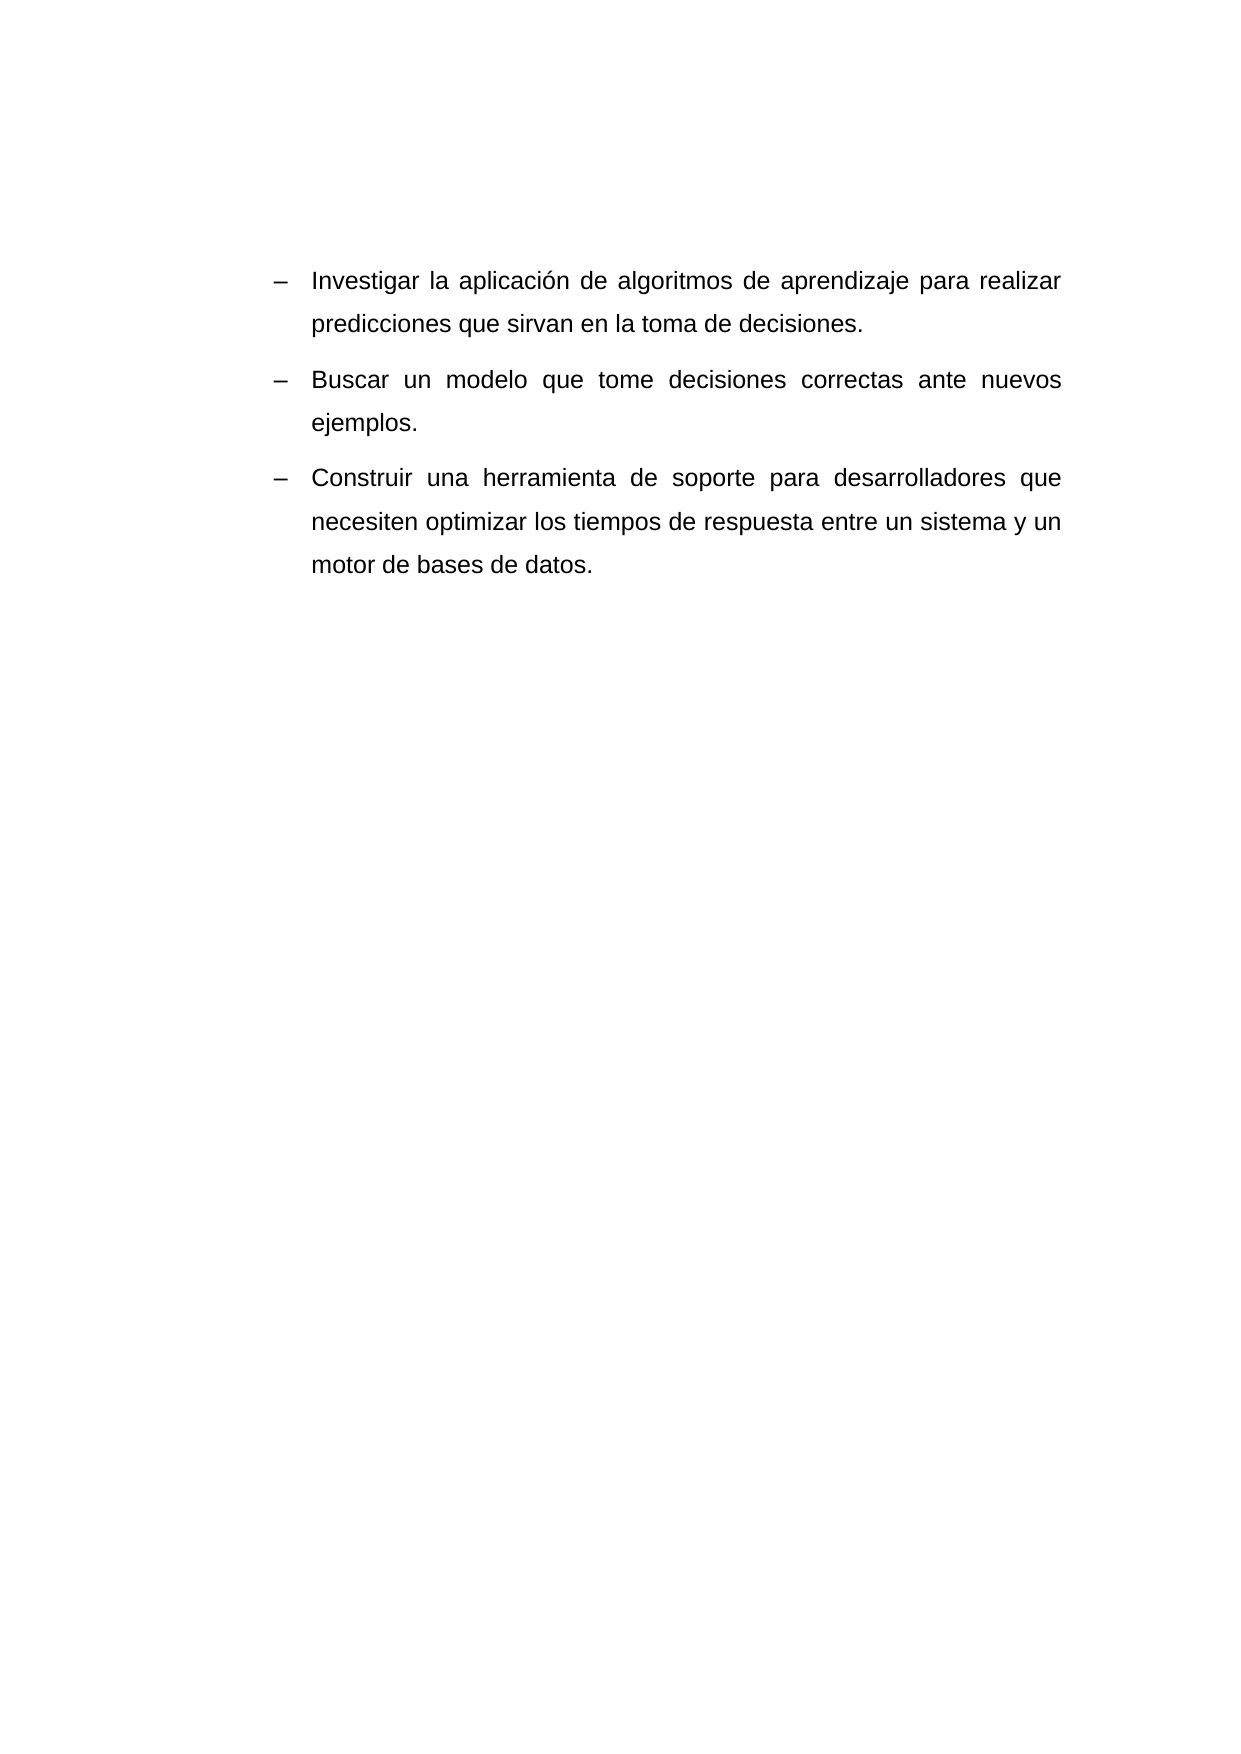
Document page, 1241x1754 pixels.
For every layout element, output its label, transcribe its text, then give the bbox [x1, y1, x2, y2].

list Buscar un modelo que tome decisiones correctas ante nuevos ejemplos. [274, 364, 1063, 437]
list Investigar la aplicación de algoritmos de aprendizaje para realizar predicciones que sirvan en la toma de decisiones. [274, 266, 1063, 338]
list Construir una herramienta de soporte para desarrolladores que necesiten optimizar los tiempos de respuesta entre un sistema y un motor de bases de datos. [274, 463, 1063, 578]
